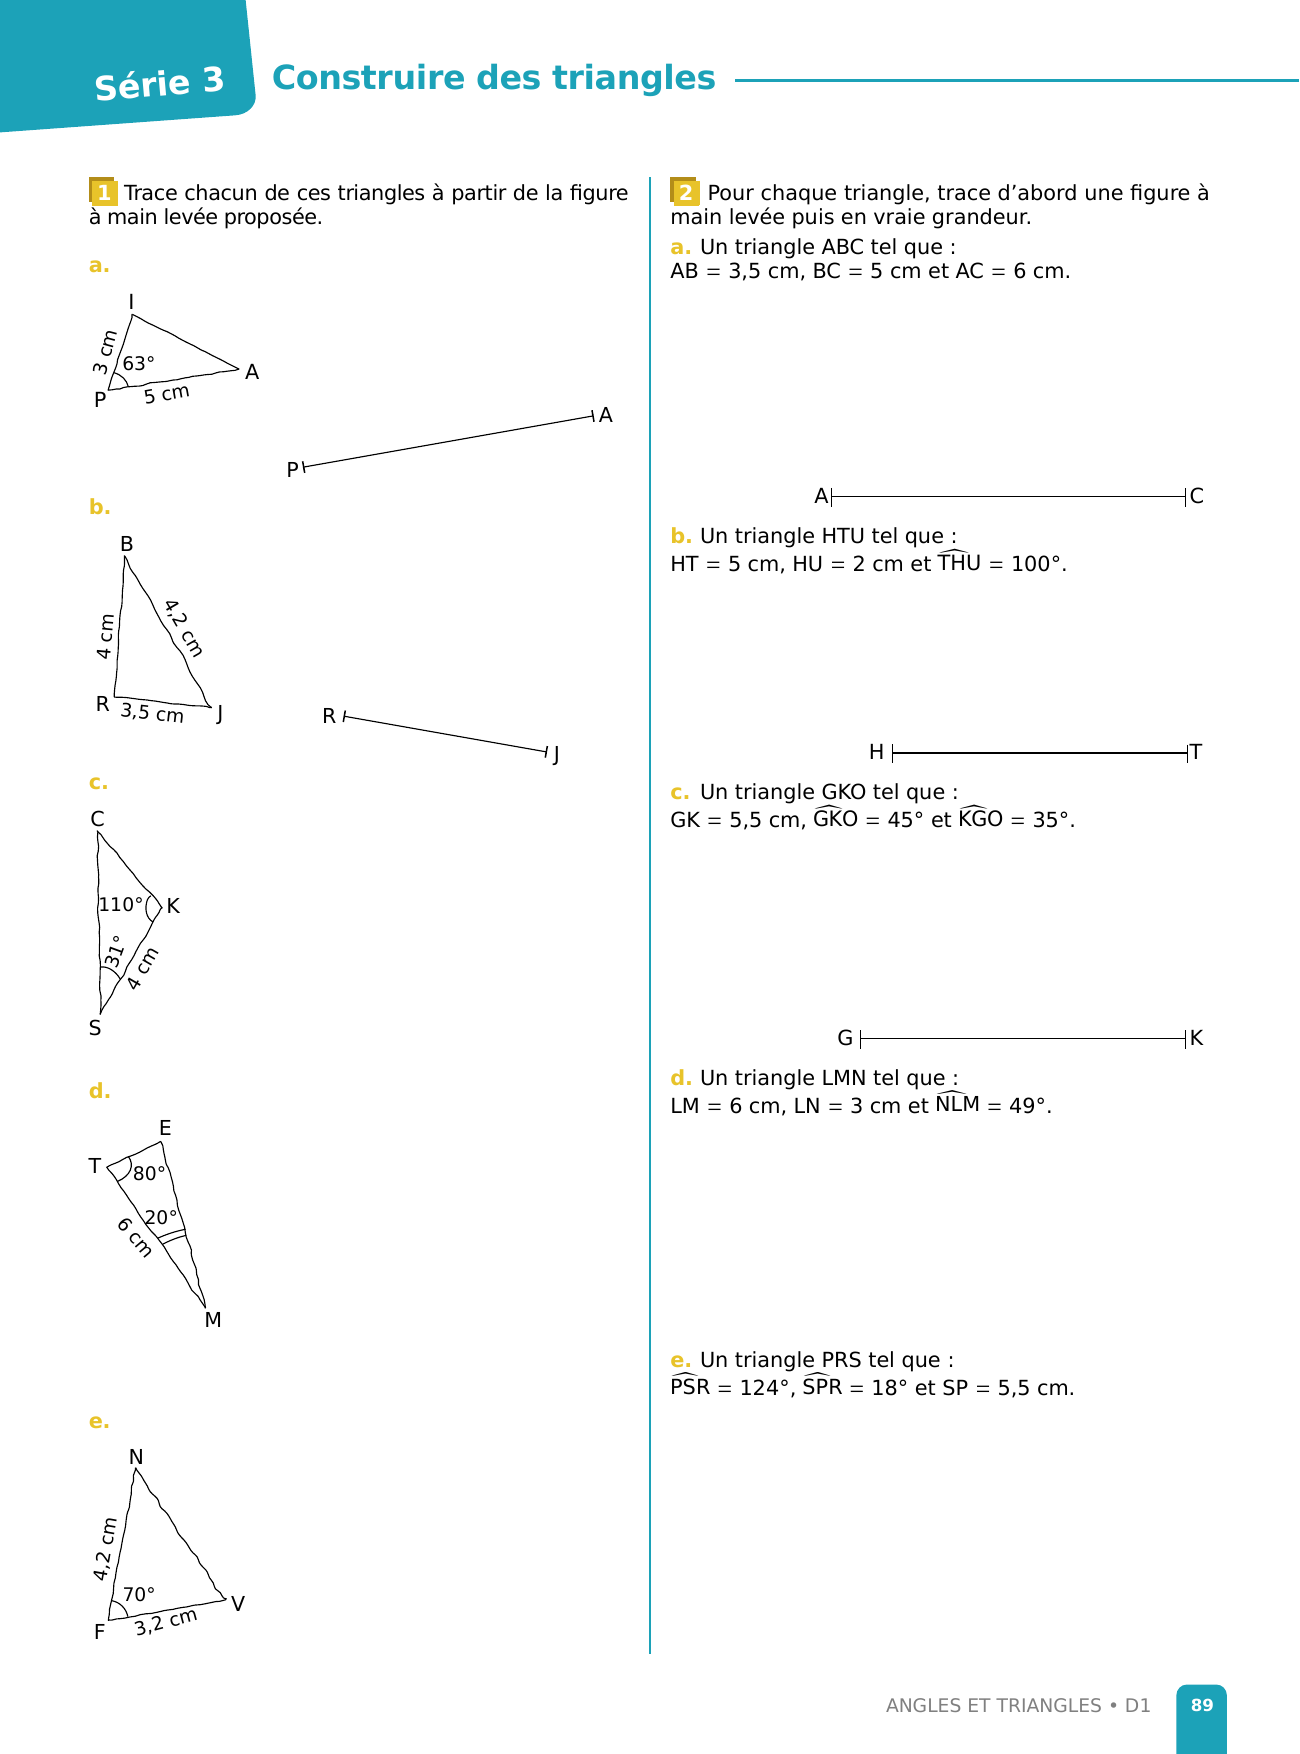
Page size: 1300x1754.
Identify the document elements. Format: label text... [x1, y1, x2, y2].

subtitle Trace chacun de ces triangles à partir de la figure à main levée proposée. [88, 177, 629, 229]
table_cell [89, 495, 629, 770]
table_cell [89, 770, 629, 1080]
table_cell [89, 1025, 98, 1034]
subtitle Pour chaque triangle, trace d’abord une figure à main levée puis en vraie grandeur. [670, 177, 1211, 229]
list Un triangle PRS tel que : = 124°,= 18° et SP = 5,5 cm. [670, 1348, 1211, 1424]
list Un triangle HTU tel que : HT = 5 cm, HU = 2 cm et= 100°. [670, 524, 1211, 625]
list Un triangle LMN tel que : LM = 6 cm, LN = 3 cm et= 49°. [670, 1066, 1211, 1118]
table_header [89, 253, 629, 495]
table_cell [89, 1409, 629, 1651]
list Un triangle ABC tel que : AB = 3,5 cm, BC = 5 cm et AC = 6 cm. [670, 235, 1211, 405]
table_cell [89, 1080, 629, 1409]
list Un triangle GKO tel que : GK = 5,5 cm,= 45° et= 35°. [670, 780, 1211, 905]
